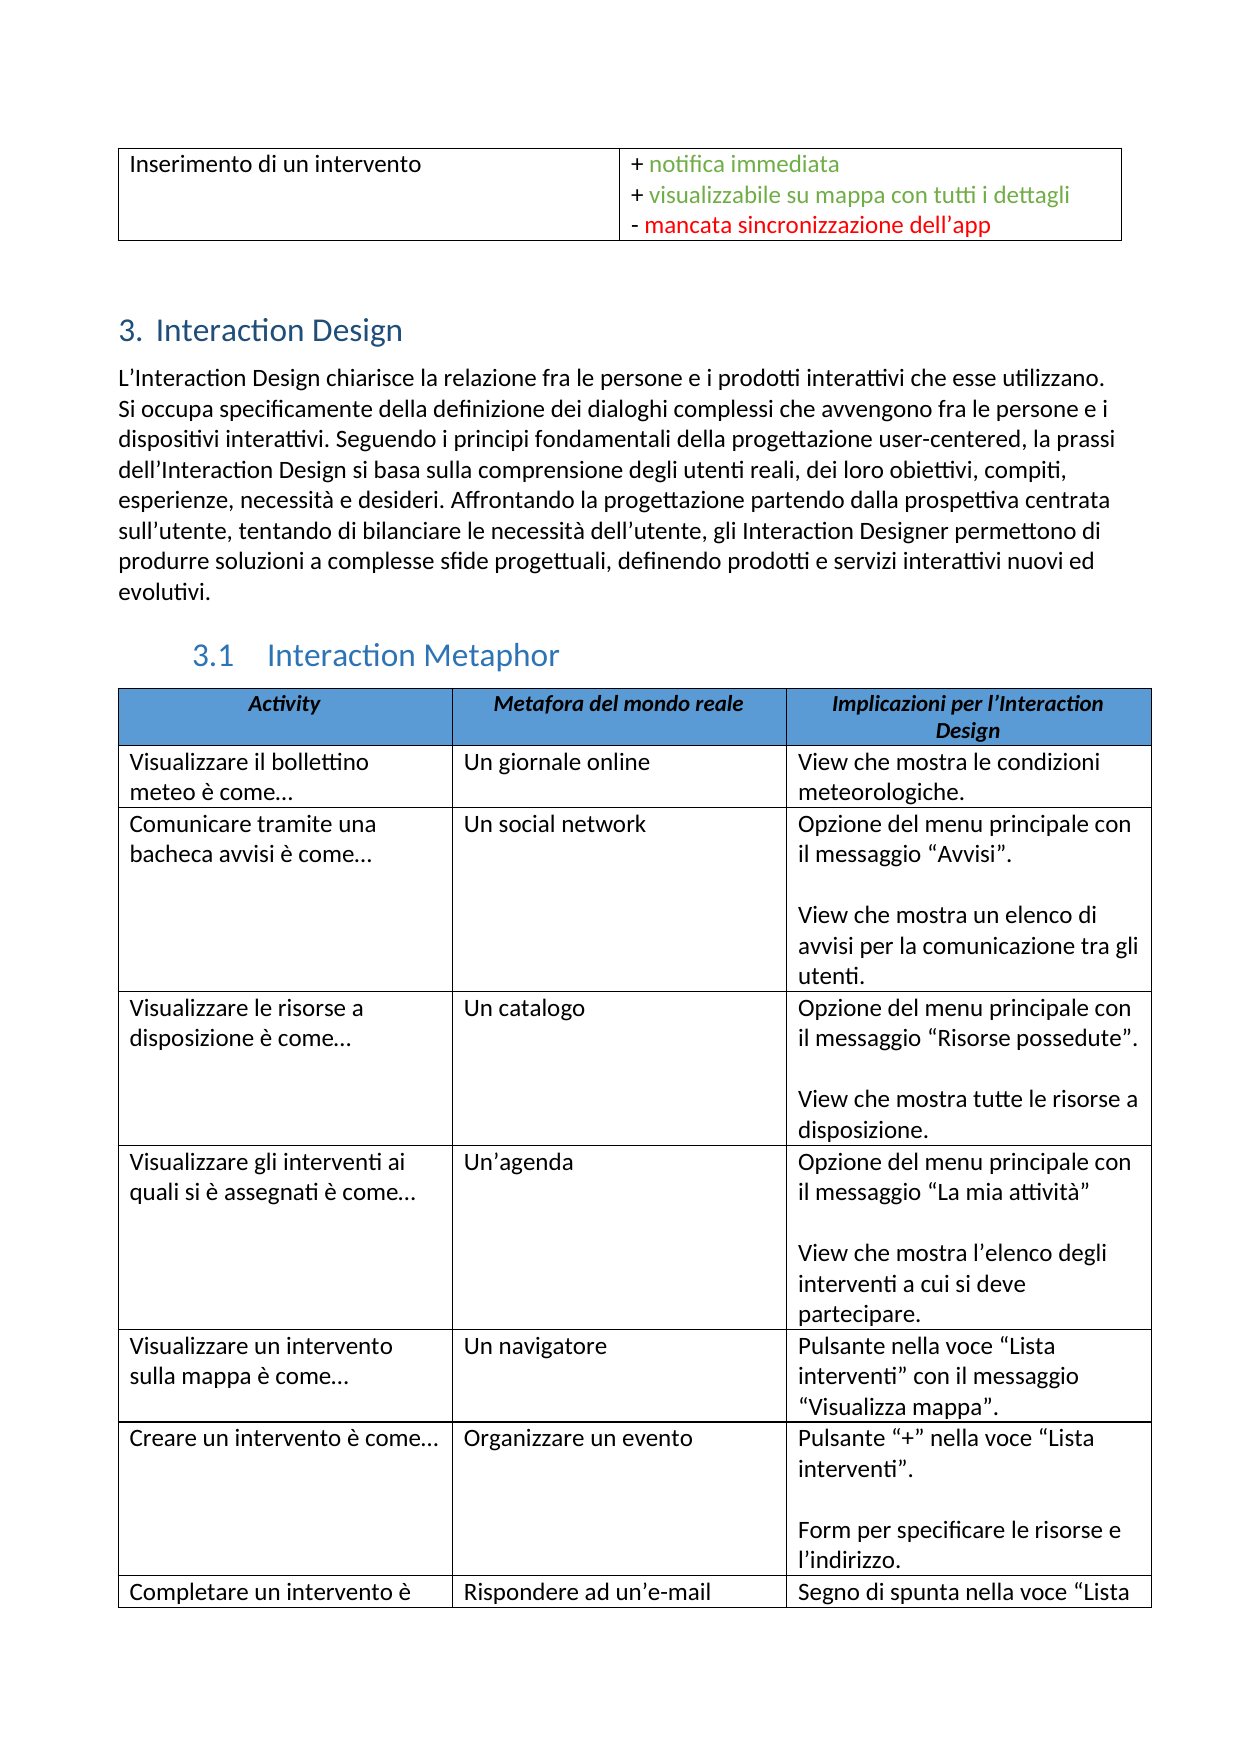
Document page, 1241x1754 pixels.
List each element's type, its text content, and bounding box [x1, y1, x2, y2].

table_cell Inserimento di un intervento [119, 149, 619, 240]
table_cell Creare un intervento è come… [119, 1423, 452, 1575]
table_cell Organizzare un evento [453, 1423, 786, 1575]
table_header Activity [119, 689, 452, 745]
table_cell Visualizzare gli interventi ai quali si è assegnati è come… [119, 1146, 452, 1329]
table_header Metafora del mondo reale [453, 689, 786, 745]
table_cell Pulsante “+” nella voce “Lista interventi”. Form per specificare le risorse e l’indirizzo. [787, 1423, 1151, 1575]
table_cell Un social network [453, 808, 786, 991]
table_cell Visualizzare un intervento sulla mappa è come… [119, 1330, 452, 1421]
table_cell Un navigatore [453, 1330, 786, 1421]
table_cell Completare un intervento è [119, 1576, 452, 1607]
table_cell Comunicare tramite una bacheca avvisi è come… [119, 808, 452, 991]
table_cell Visualizzare le risorse a disposizione è come… [119, 992, 452, 1144]
text L’Interaction Design chiarisce la relazione fra le persone e i prodotti interattivi che esse utilizzano. Si occupa specificamente della definizione dei dialoghi complessi che avvengono fra le persone e i dispositivi interattivi. Seguendo i principi fondamentali della progettazione user-centered, la prassi dell’Interaction Design si basa sulla comprensione degli utenti reali, dei loro obiettivi, compiti, esperienze, necessità e desideri. Affrontando la progettazione partendo dalla prospettiva centrata sull’utente, tentando di bilanciare le necessità dell’utente, gli Interaction Designer permettono di produrre soluzioni a complesse sfide progettuali, definendo prodotti e servizi interattivi nuovi ed evolutivi. [118, 362, 1122, 606]
table_cell Opzione del menu principale con il messaggio “Avvisi”. View che mostra un elenco di avvisi per la comunicazione tra gli utenti. [787, 808, 1151, 991]
table_cell + notifica immediata + visualizzabile su mappa con tutti i dettagli - mancata sincronizzazione dell’app [620, 149, 1121, 240]
table_cell Visualizzare il bollettino meteo è come… [119, 746, 452, 807]
table_cell Rispondere ad un’e-mail [453, 1576, 786, 1607]
table_cell Segno di spunta nella voce “Lista [787, 1576, 1151, 1607]
list Interaction Metaphor [192, 634, 1122, 675]
list Interaction Design [118, 309, 1122, 350]
table_cell Opzione del menu principale con il messaggio “La mia attività” View che mostra l’elenco degli interventi a cui si deve partecipare. [787, 1146, 1151, 1329]
table_cell Un catalogo [453, 992, 786, 1144]
table_cell Opzione del menu principale con il messaggio “Risorse possedute”. View che mostra tutte le risorse a disposizione. [787, 992, 1151, 1144]
table_cell View che mostra le condizioni meteorologiche. [787, 746, 1151, 807]
table_cell Pulsante nella voce “Lista interventi” con il messaggio “Visualizza mappa”. [787, 1330, 1151, 1421]
table_header Implicazioni per l’Interaction Design [787, 689, 1151, 745]
table_cell Un giornale online [453, 746, 786, 807]
table_cell Un’agenda [453, 1146, 786, 1329]
